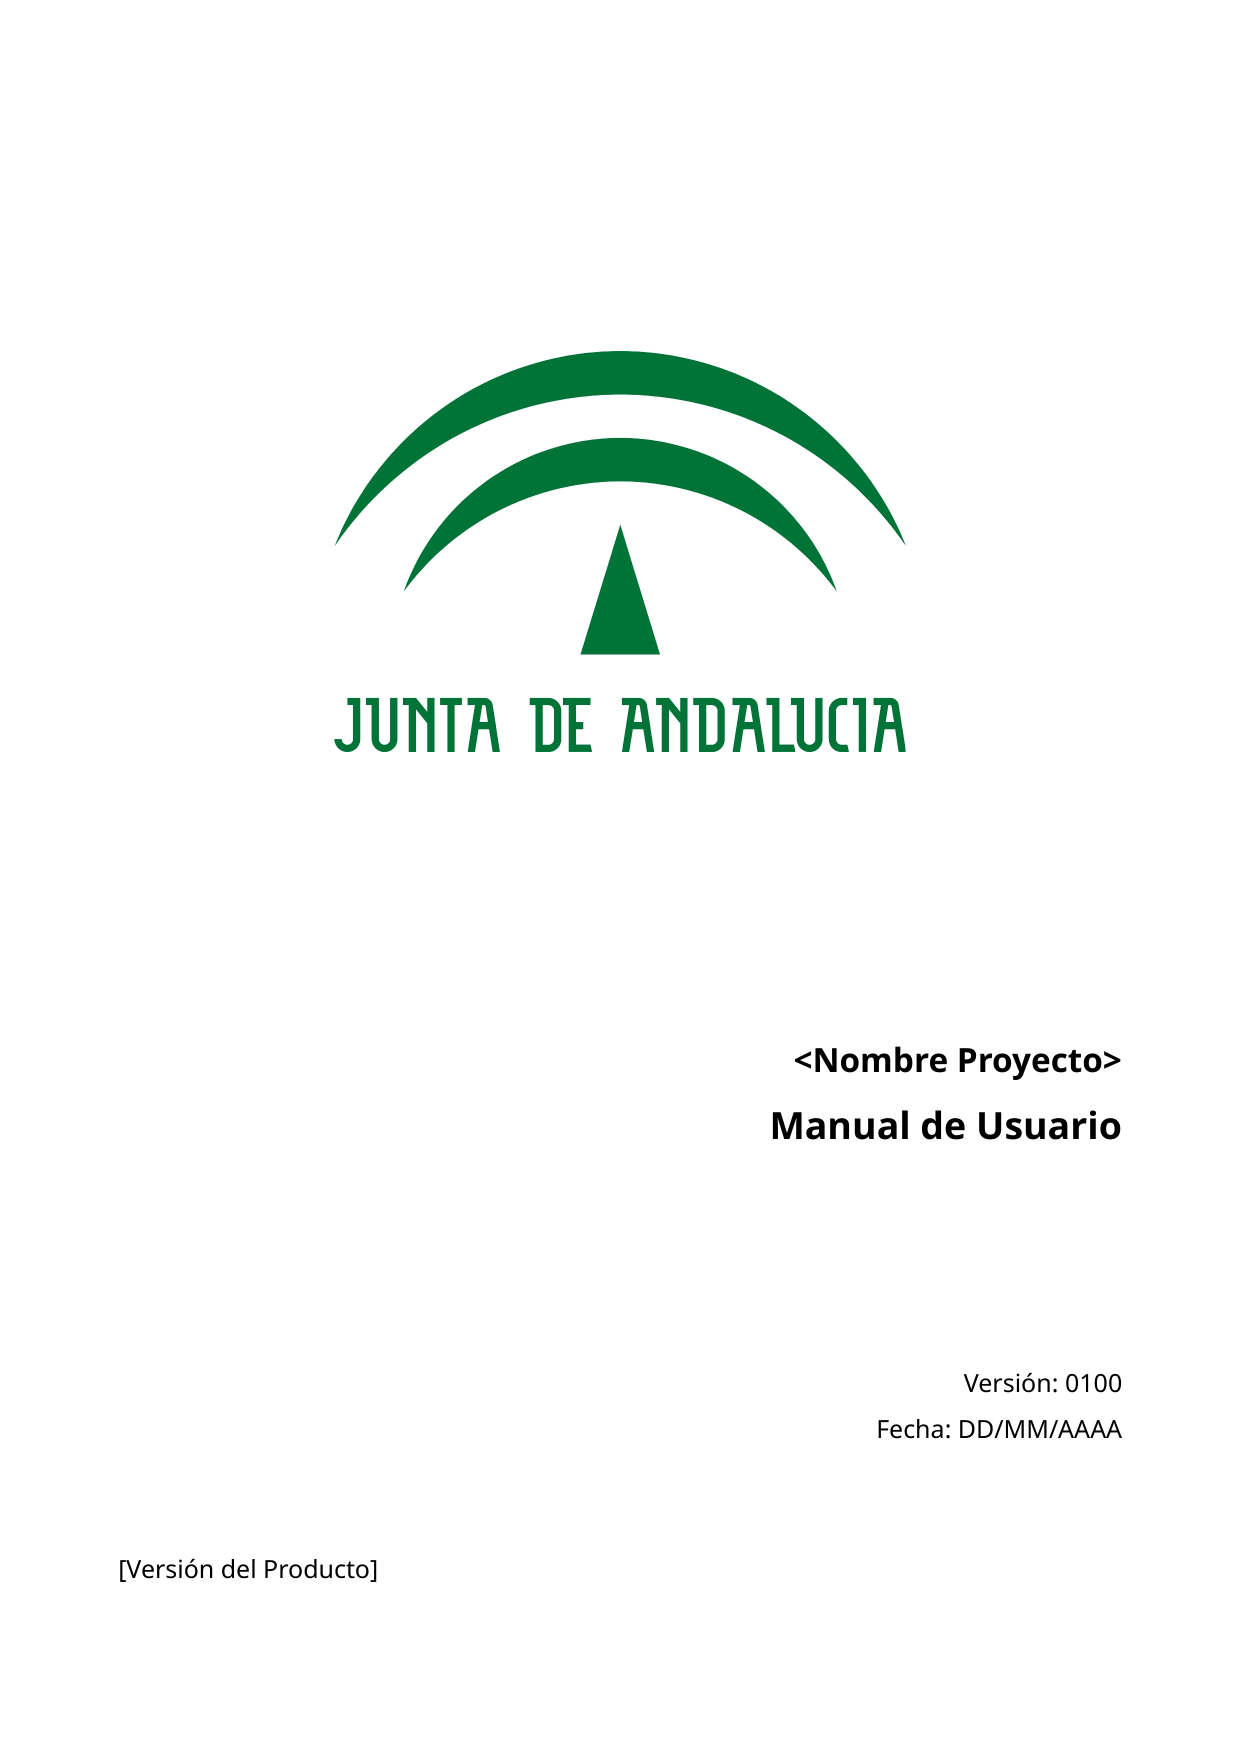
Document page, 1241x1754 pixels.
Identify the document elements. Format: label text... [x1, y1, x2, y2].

text <Nombre Proyecto> [118, 1036, 1122, 1082]
text Versión: 0100 [118, 1365, 1122, 1399]
text Manual de Usuario [118, 1099, 1122, 1151]
text Fecha: DD/MM/AAAA [118, 1412, 1122, 1446]
text [Versión del Producto] [118, 1552, 1122, 1586]
